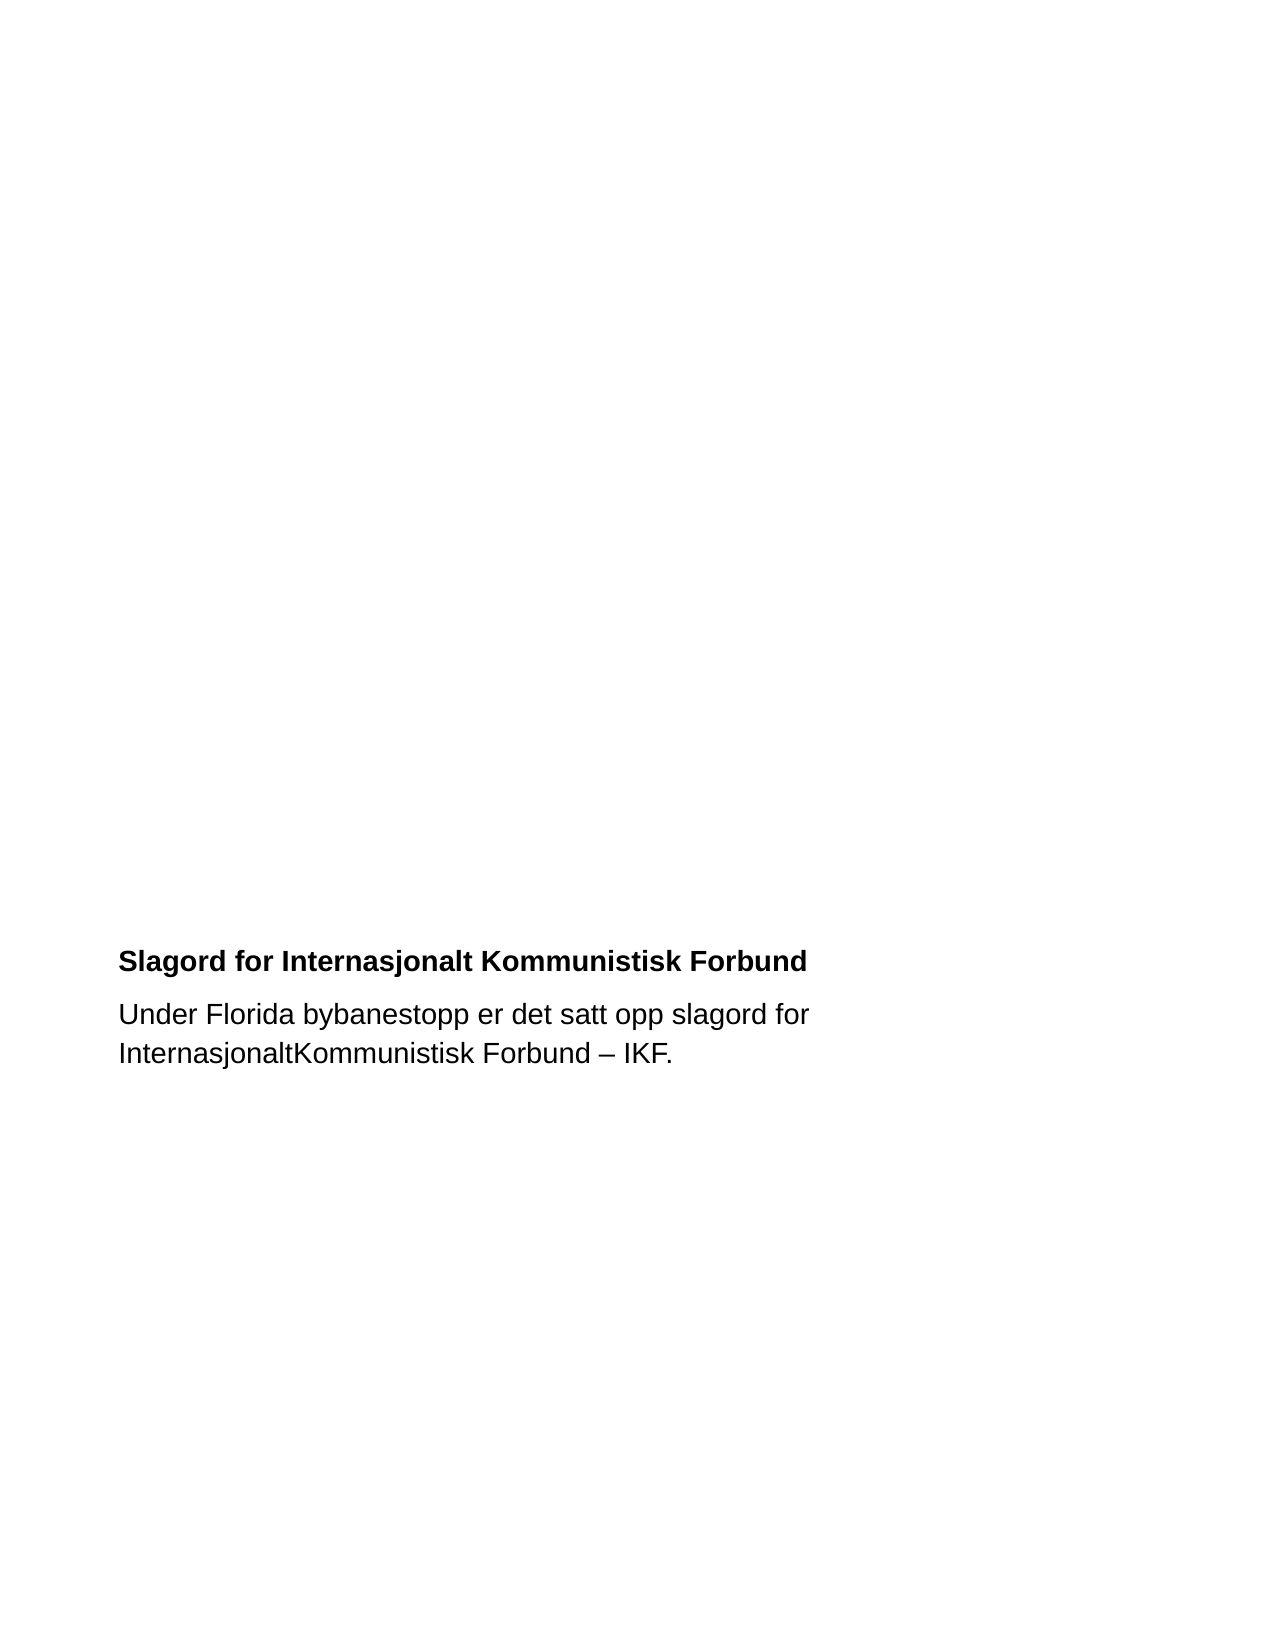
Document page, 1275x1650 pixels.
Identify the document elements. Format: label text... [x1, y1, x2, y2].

text Under Florida bybanestopp er det satt opp slagord for InternasjonaltKommunistisk Forbund – IKF. [118, 997, 1157, 1069]
text Slagord for Internasjonalt Kommunistisk Forbund [118, 944, 1157, 977]
